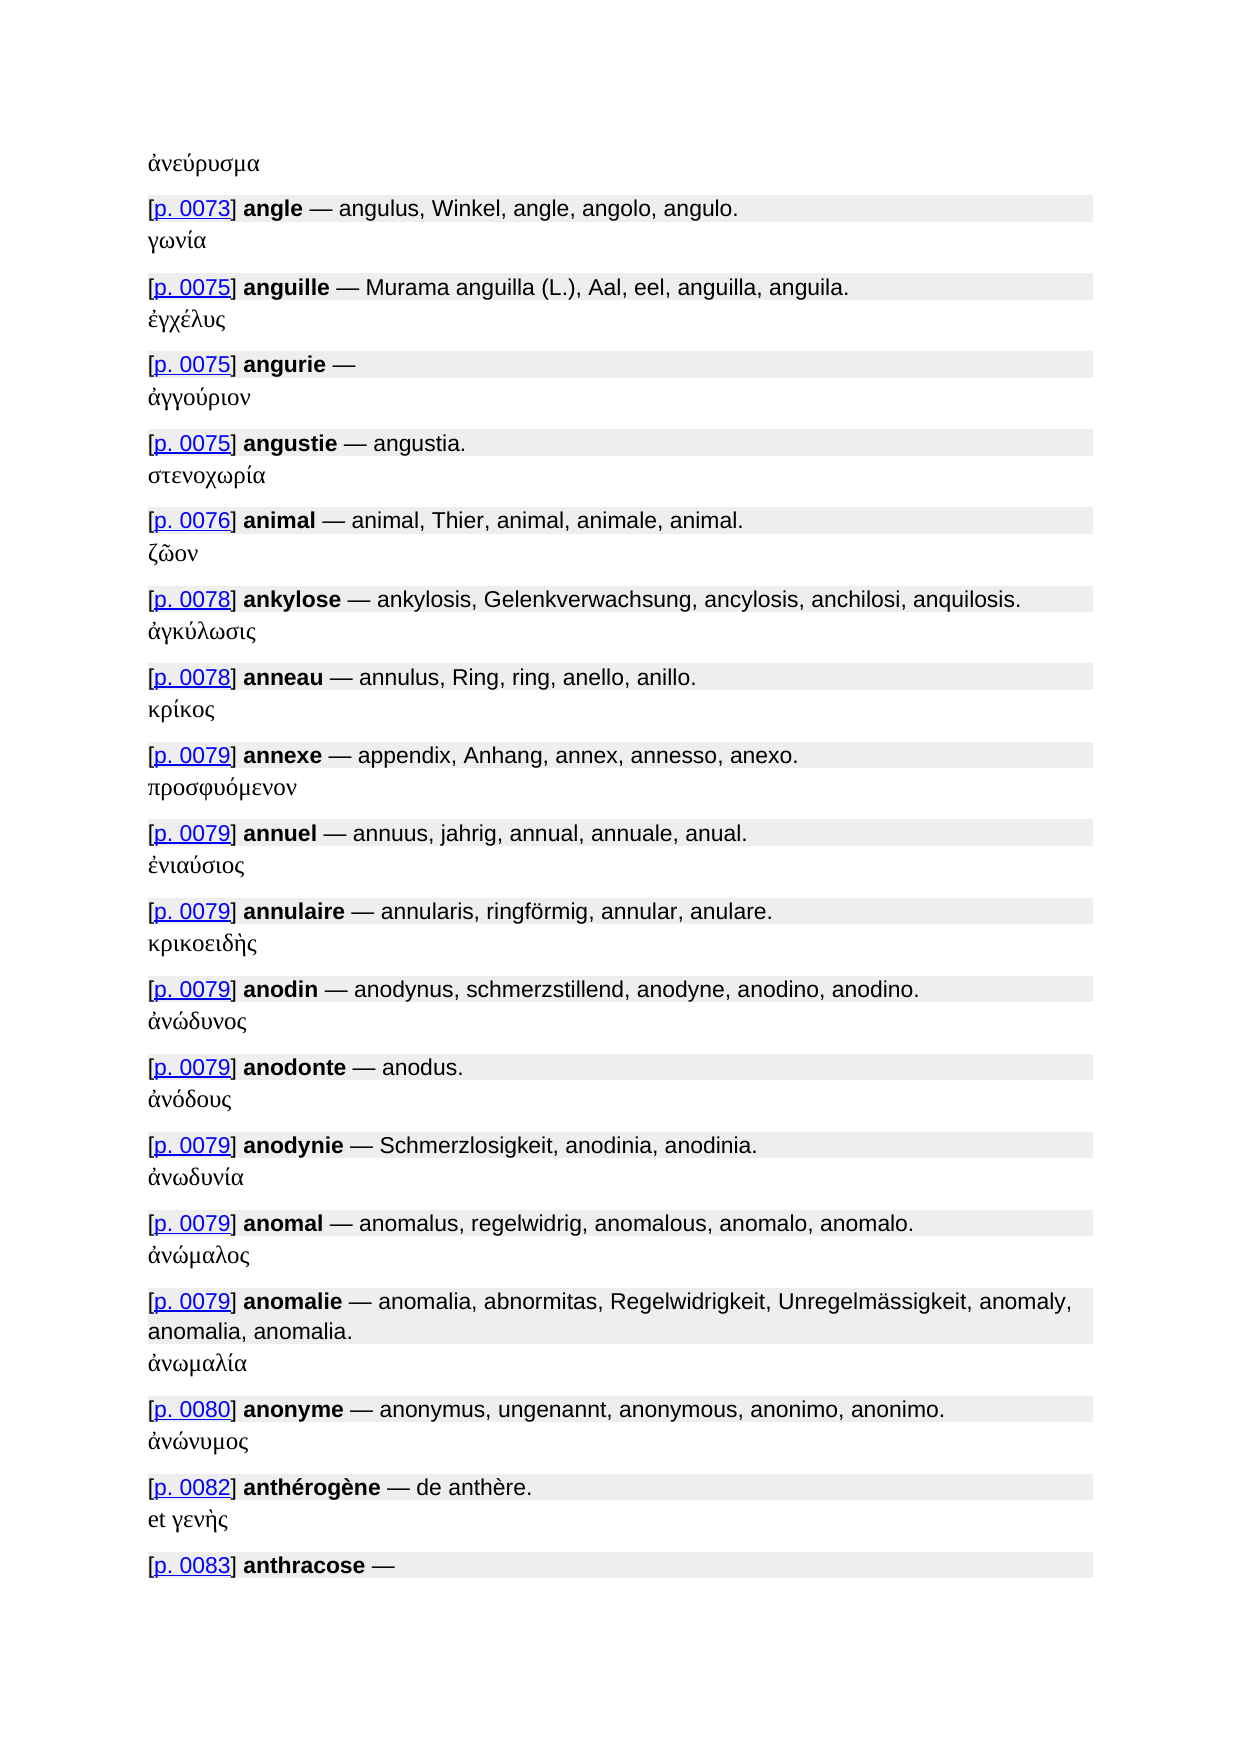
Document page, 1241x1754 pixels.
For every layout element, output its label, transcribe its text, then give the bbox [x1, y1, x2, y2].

text γωνία [148, 226, 1093, 254]
text προσφυόμενον [148, 772, 1093, 801]
text [p. 0079] anomal — anomalus, regelwidrig, anomalous, anomalo, anomalo. [148, 1210, 1093, 1236]
text ἀνώνυμος [148, 1426, 1093, 1455]
text [p. 0079] annexe — appendix, Anhang, annex, annesso, anexo. [148, 742, 1093, 768]
text [p. 0079] annulaire — annularis, ringförmig, annular, anulare. [148, 898, 1093, 924]
text κρίκος [148, 694, 1093, 722]
text ἀνωμαλία [148, 1348, 1093, 1377]
text [p. 0078] ankylose — ankylosis, Gelenkverwachsung, ancylosis, anchilosi, anquilosis. [148, 586, 1093, 612]
text [p. 0079] anodynie — Schmerzlosigkeit, anodinia, anodinia. [148, 1132, 1093, 1158]
text ἀγγούριον [148, 382, 1093, 410]
text et γενὴς [148, 1504, 1093, 1533]
text [p. 0075] angustie — angustia. [148, 429, 1093, 456]
text [p. 0076] animal — animal, Thier, animal, animale, animal. [148, 507, 1093, 534]
text [p. 0079] annuel — annuus, jahrig, annual, annuale, anual. [148, 819, 1093, 846]
text ζῶον [148, 538, 1093, 566]
text [p. 0073] angle — angulus, Winkel, angle, angolo, angulo. [148, 195, 1093, 222]
text [p. 0079] anomalie — anomalia, abnormitas, Regelwidrigkeit, Unregelmässigkeit, anomaly, anomalia, anomalia. [148, 1288, 1093, 1344]
text ἀνώδυνος [148, 1006, 1093, 1034]
text ἐγχέλυς [148, 304, 1093, 332]
text [p. 0079] anodin — anodynus, schmerzstillend, anodyne, anodino, anodino. [148, 976, 1093, 1002]
text [p. 0078] anneau — annulus, Ring, ring, anello, anillo. [148, 663, 1093, 690]
text κρικοειδὴς [148, 928, 1093, 957]
text [p. 0075] anguille — Murama anguilla (L.), Aal, eel, anguilla, anguila. [148, 273, 1093, 300]
text ἀνεύρυσμα [148, 148, 1093, 176]
text [p. 0083] anthracose — [148, 1552, 1093, 1578]
text ἀνόδους [148, 1084, 1093, 1113]
text ἀγκύλωσις [148, 616, 1093, 644]
text ἀνώμαλος [148, 1240, 1093, 1269]
text [p. 0079] anodonte — anodus. [148, 1054, 1093, 1080]
text στενοχωρία [148, 460, 1093, 488]
text ἐνιαύσιος [148, 850, 1093, 878]
text [p. 0080] anonyme — anonymus, ungenannt, anonymous, anonimo, anonimo. [148, 1396, 1093, 1422]
text [p. 0075] angurie — [148, 351, 1093, 378]
text [p. 0082] anthérogène — de anthère. [148, 1474, 1093, 1500]
text ἀνωδυνία [148, 1162, 1093, 1191]
